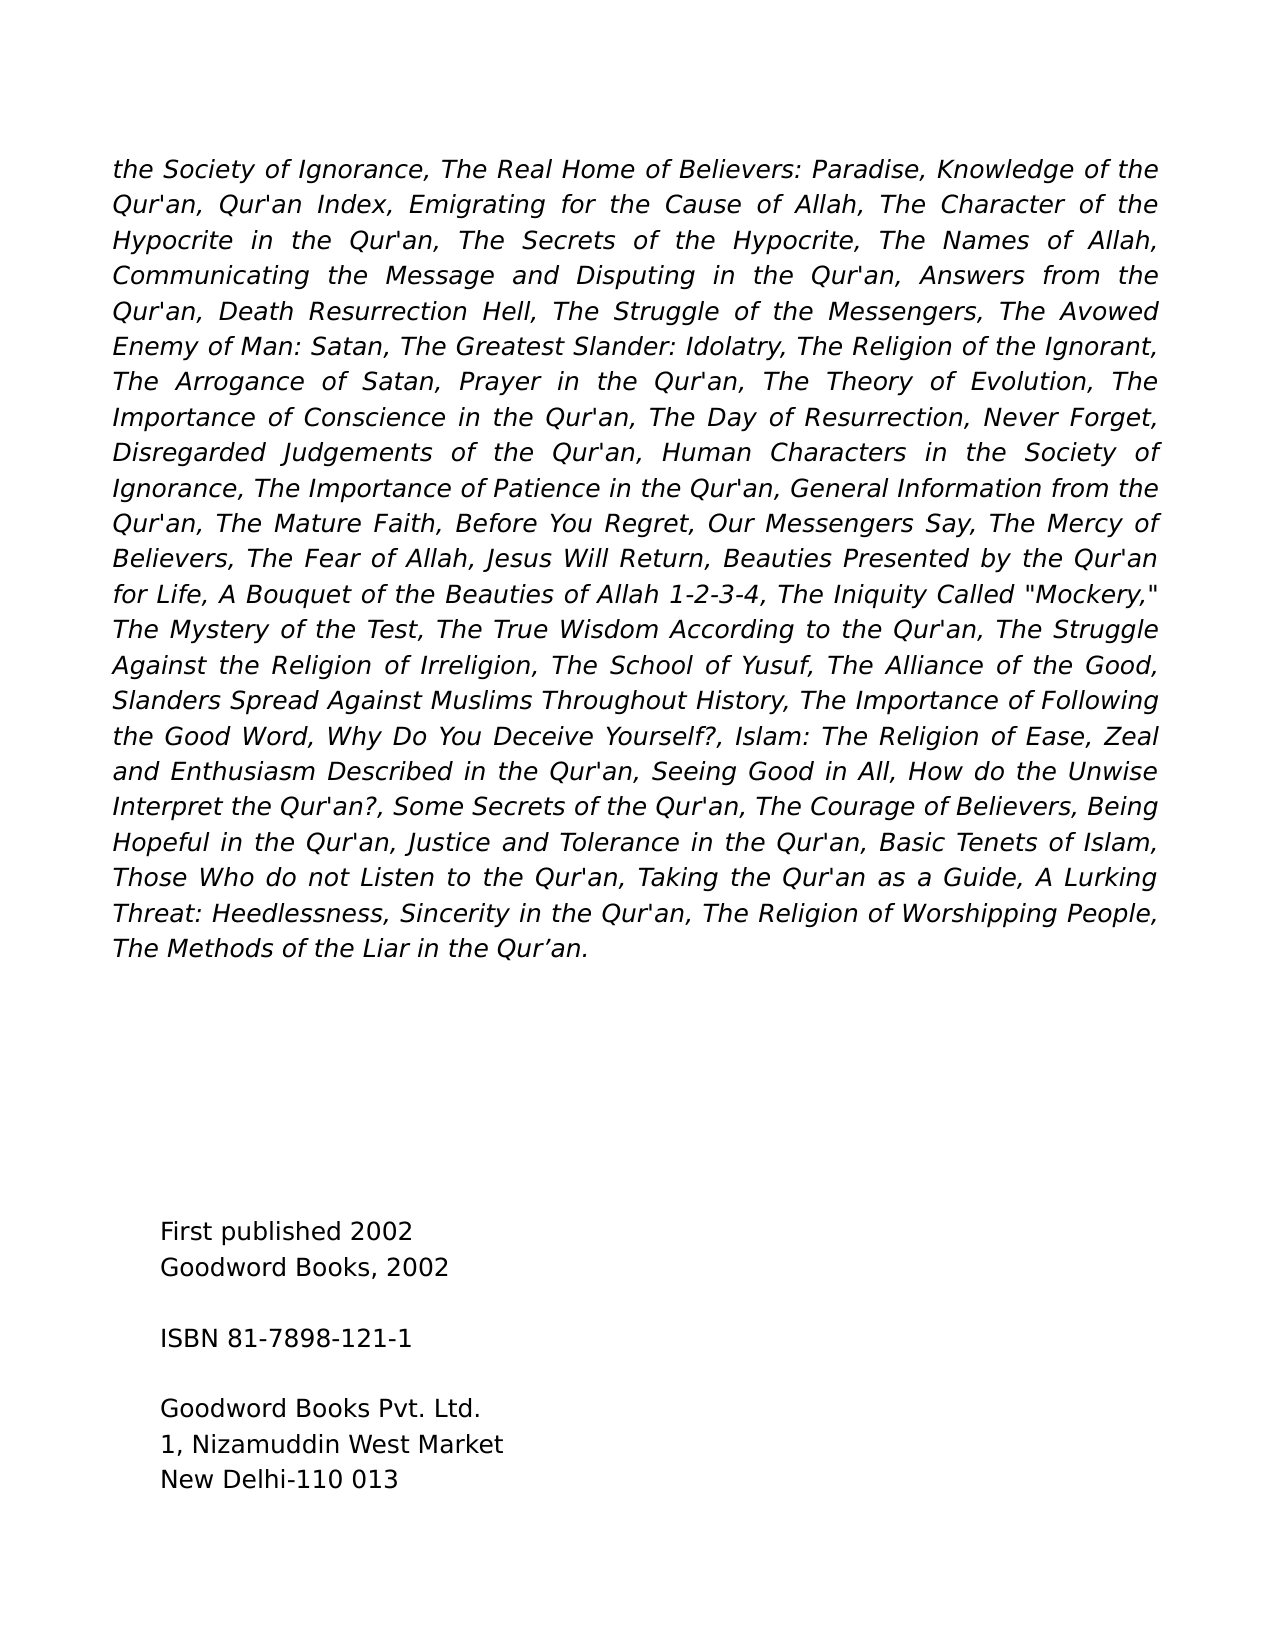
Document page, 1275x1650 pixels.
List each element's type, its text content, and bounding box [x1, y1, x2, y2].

text New Delhi-110 013 [112, 1460, 1162, 1496]
text the Society of Ignorance, The Real Home of Believers: Paradise, Knowledge of the Qur'an, Qur'an Index, Emigrating for the Cause of Allah, The Character of the Hypocrite in the Qur'an, The Secrets of the Hypocrite, The Names of Allah, Communicating the Message and Disputing in the Qur'an, Answers from the Qur'an, Death Resurrection Hell, The Struggle of the Messengers, The Avowed Enemy of Man: Satan, The Greatest Slander: Idolatry, The Religion of the Ignorant, The Arrogance of Satan, Prayer in the Qur'an, The Theory of Evolution, The Importance of Conscience in the Qur'an, The Day of Resurrection, Never Forget, Disregarded Judgements of the Qur'an, Human Characters in the Society of Ignorance, The Importance of Patience in the Qur'an, General Information from the Qur'an, The Mature Faith, Before You Regret, Our Messengers Say, The Mercy of Believers, The Fear of Allah, Jesus Will Return, Beauties Presented by the Qur'an for Life, A Bouquet of the Beauties of Allah 1-2-3-4, The Iniquity Called "Mockery," The Mystery of the Test, The True Wisdom According to the Qur'an, The Struggle Against the Religion of Irreligion, The School of Yusuf, The Alliance of the Good, Slanders Spread Against Muslims Throughout History, The Importance of Following the Good Word, Why Do You Deceive Yourself?, Islam: The Religion of Ease, Zeal and Enthusiasm Described in the Qur'an, Seeing Good in All, How do the Unwise Interpret the Qur'an?, Some Secrets of the Qur'an, The Courage of Believers, Being Hopeful in the Qur'an, Justice and Tolerance in the Qur'an, Basic Tenets of Islam, Those Who do not Listen to the Qur'an, Taking the Qur'an as a Guide, A Lurking Threat: Heedlessness, Sincerity in the Qur'an, The Religion of Worshipping People, The Methods of the Liar in the Qur’an. [112, 150, 1162, 964]
text First published 2002 [112, 1212, 1162, 1248]
text ISBN 81-7898-121-1 [112, 1319, 1162, 1354]
text Goodword Books Pvt. Ltd. [112, 1389, 1162, 1425]
text Goodword Books, 2002 [112, 1248, 1162, 1283]
text 1, Nizamuddin West Market [112, 1425, 1162, 1460]
